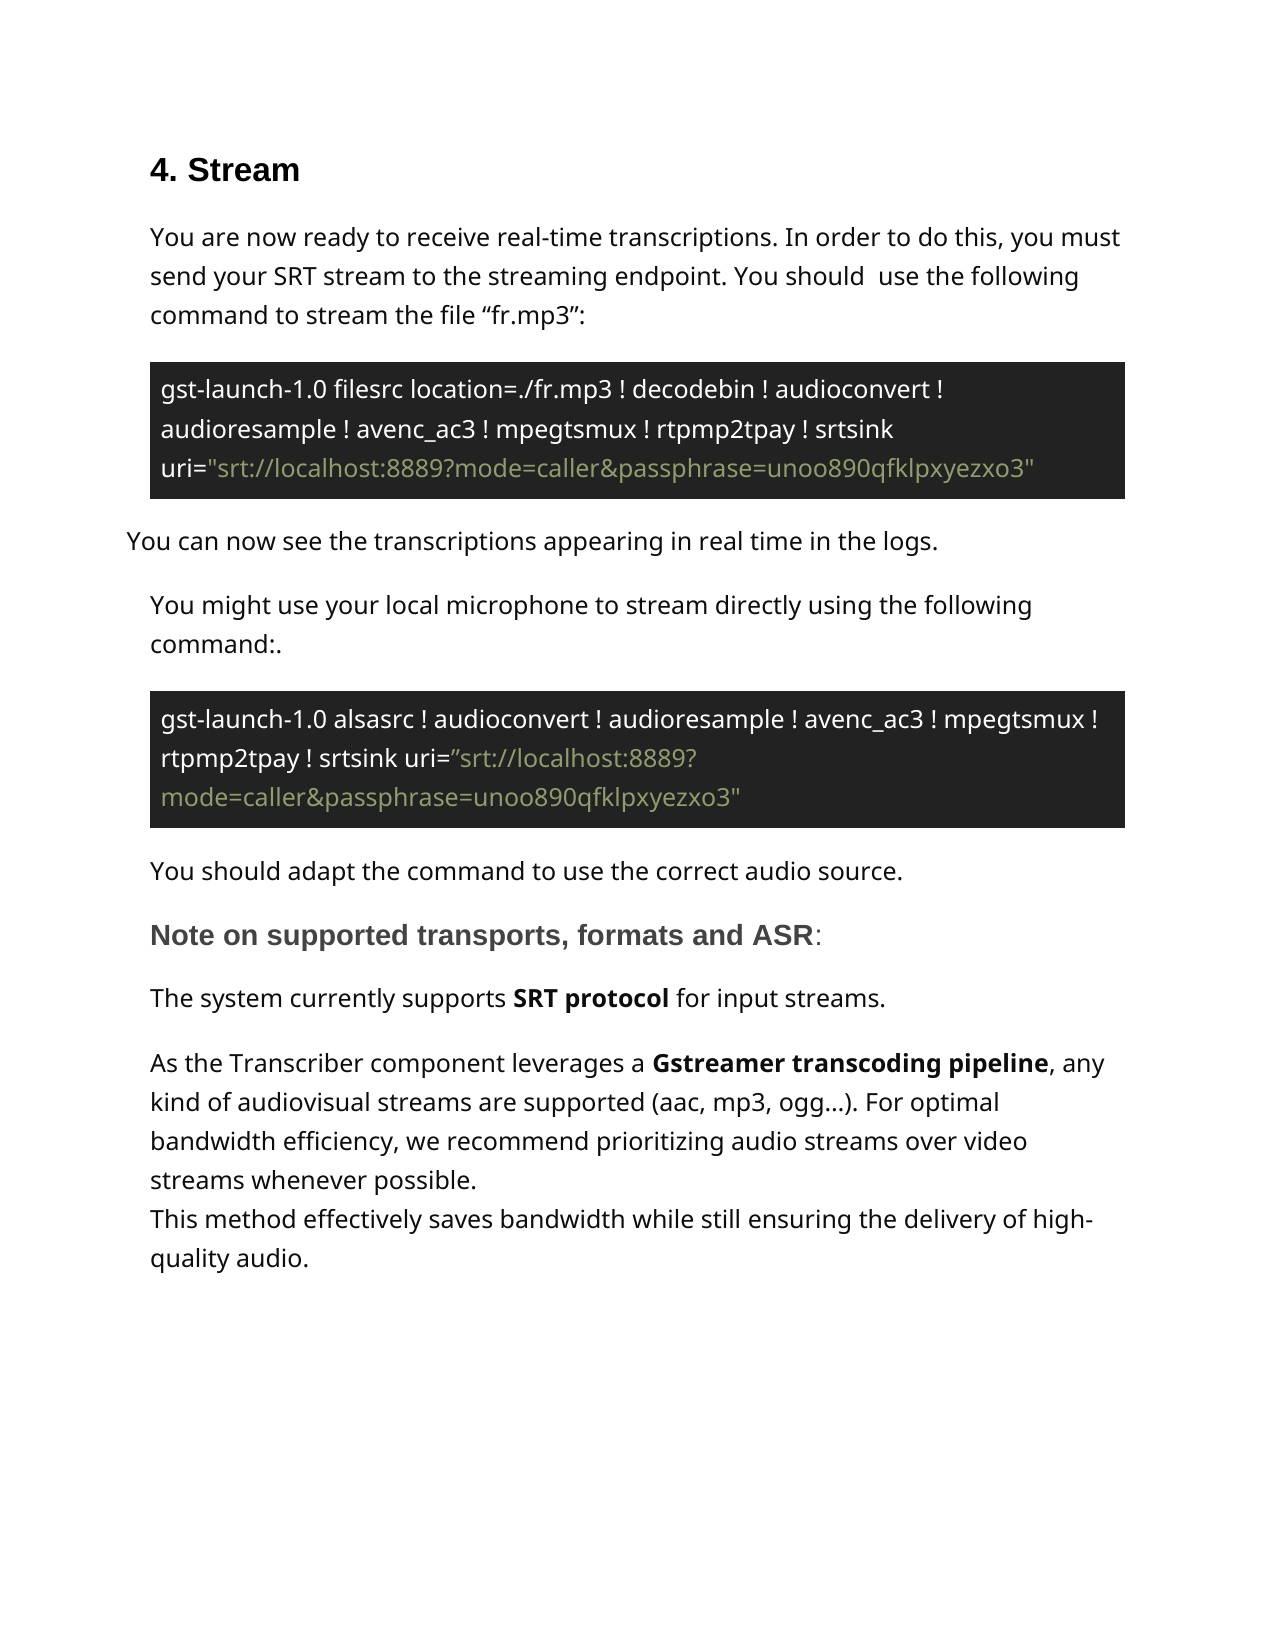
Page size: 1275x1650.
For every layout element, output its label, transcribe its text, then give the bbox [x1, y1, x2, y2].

text You can now see the transcriptions appearing in real time in the logs. [126, 524, 1125, 558]
text As the Transcriber component leverages a Gstreamer transcoding pipeline, any kind of audiovisual streams are supported (aac, mp3, ogg…). For optimal bandwidth efficiency, we recommend prioritizing audio streams over video streams whenever possible. This method effectively saves bandwidth while still ensuring the delivery of high-quality audio. [150, 1045, 1125, 1275]
text You should adapt the command to use the correct audio source. [150, 853, 1125, 887]
subtitle Stream [150, 150, 1125, 188]
table_header gst-launch-1.0 alsasrc ! audioconvert ! audioresample ! avenc_ac3 ! mpegtsmux ! rtpmp2tpay ! srtsink uri=”srt://localhost:8889?mode=caller&passphrase=unoo890qfklpxyezxo3" [150, 691, 1125, 828]
text You might use your local microphone to stream directly using the following command:. [150, 588, 1125, 661]
subtitle Note on supported transports, formats and ASR: [150, 917, 1125, 951]
text You are now ready to receive real-time transcriptions. In order to do this, you must send your SRT stream to the streaming endpoint. You should use the following command to stream the file “fr.mp3”: [150, 219, 1125, 332]
text The system currently supports SRT protocol for input streams. [150, 981, 1125, 1015]
table_header gst-launch-1.0 filesrc location=./fr.mp3 ! decodebin ! audioconvert ! audioresample ! avenc_ac3 ! mpegtsmux ! rtpmp2tpay ! srtsink uri="srt://localhost:8889?mode=caller&passphrase=unoo890qfklpxyezxo3" [150, 362, 1125, 499]
